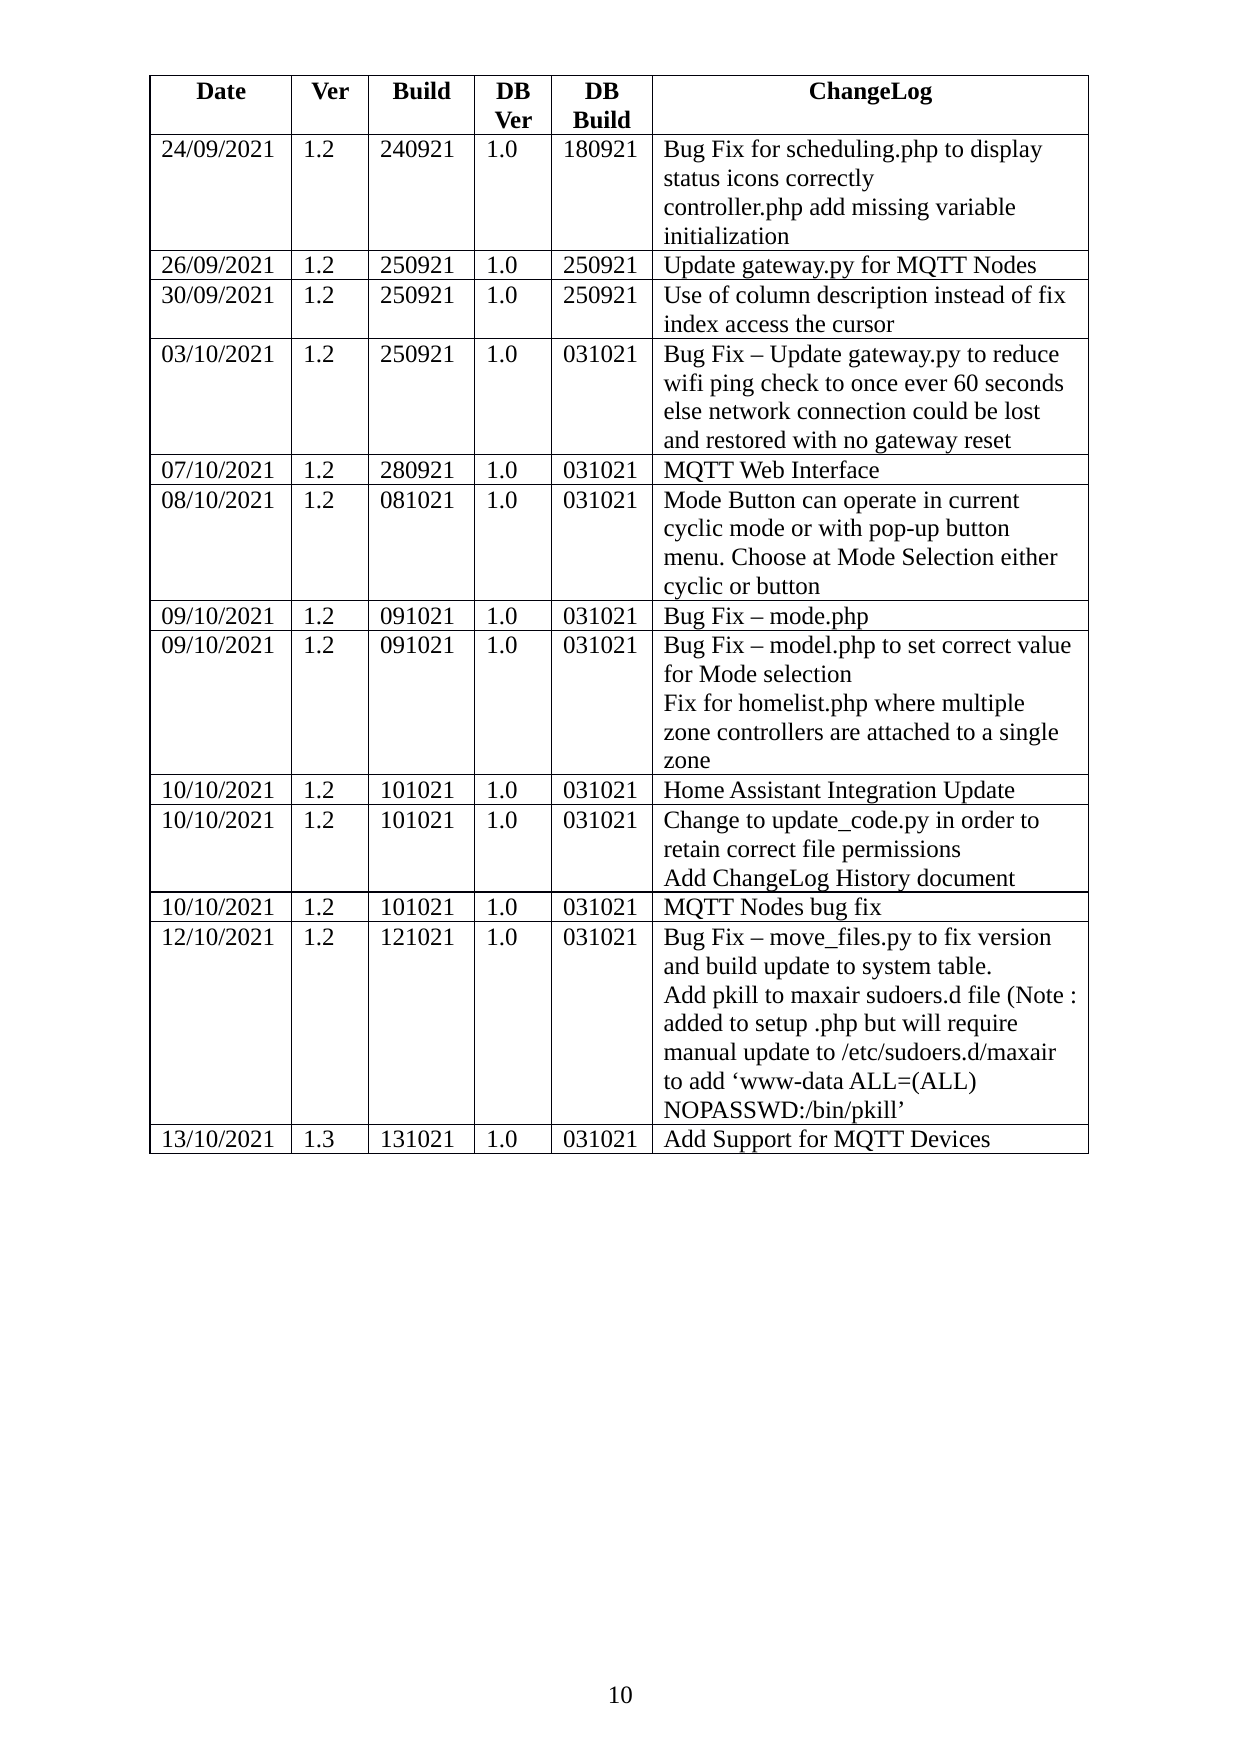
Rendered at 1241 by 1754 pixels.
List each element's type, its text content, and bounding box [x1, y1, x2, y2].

table_cell 031021 [552, 893, 652, 921]
table_cell 1.2 [292, 135, 368, 249]
table_cell 1.0 [475, 893, 551, 921]
table_cell 1.2 [292, 485, 368, 600]
table_cell 09/10/2021 [151, 631, 291, 774]
table_cell 031021 [552, 922, 652, 1123]
table_cell 1.2 [292, 922, 368, 1123]
table_cell 250921 [369, 339, 474, 454]
table_cell Mode Button can operate in current cyclic mode or with pop-up button menu. Choose at Mode Selection either cyclic or button [653, 485, 1088, 600]
table_cell 131021 [369, 1125, 474, 1153]
table_cell Bug Fix – model.php to set correct value for Mode selection Fix for homelist.php where multiple zone controllers are attached to a single zone [653, 631, 1088, 774]
table_cell 091021 [369, 631, 474, 774]
table_cell 101021 [369, 775, 474, 804]
table_cell 08/10/2021 [151, 485, 291, 600]
table_cell 031021 [552, 485, 652, 600]
table_cell 09/10/2021 [151, 601, 291, 629]
table_cell 250921 [552, 251, 652, 279]
table_cell 031021 [552, 775, 652, 804]
table_cell 031021 [552, 631, 652, 774]
table_header ChangeLog [653, 76, 1088, 133]
table_cell 13/10/2021 [151, 1125, 291, 1153]
table_cell 26/09/2021 [151, 251, 291, 279]
table_cell 1.2 [292, 893, 368, 921]
table_cell Bug Fix – mode.php [653, 601, 1088, 629]
table_cell 1.2 [292, 631, 368, 774]
table_cell 101021 [369, 893, 474, 921]
table_cell 1.2 [292, 339, 368, 454]
table_cell 1.2 [292, 251, 368, 279]
table_cell 1.2 [292, 805, 368, 891]
table_cell Update gateway.py for MQTT Nodes [653, 251, 1088, 279]
table_cell 121021 [369, 922, 474, 1123]
table_cell Home Assistant Integration Update [653, 775, 1088, 804]
table_cell Change to update_code.py in order to retain correct file permissions Add ChangeLog History document [653, 805, 1088, 891]
table_cell 1.0 [475, 805, 551, 891]
table_cell 240921 [369, 135, 474, 249]
table_header Date [151, 76, 291, 133]
table_cell 101021 [369, 805, 474, 891]
table_cell 1.0 [475, 1125, 551, 1153]
table_cell 30/09/2021 [151, 280, 291, 338]
table_cell Use of column description instead of fix index access the cursor [653, 280, 1088, 338]
table_cell 10/10/2021 [151, 893, 291, 921]
table_cell Add Support for MQTT Devices [653, 1125, 1088, 1153]
table_cell 091021 [369, 601, 474, 629]
table_cell 250921 [552, 280, 652, 338]
table_cell 1.3 [292, 1125, 368, 1153]
table_cell 031021 [552, 1125, 652, 1153]
table_cell MQTT Nodes bug fix [653, 893, 1088, 921]
table_header Ver [292, 76, 368, 133]
table_cell 031021 [552, 805, 652, 891]
table_cell 1.0 [475, 280, 551, 338]
table_cell 031021 [552, 455, 652, 484]
table_cell 081021 [369, 485, 474, 600]
table_cell 1.0 [475, 135, 551, 249]
table_cell 03/10/2021 [151, 339, 291, 454]
table_cell 250921 [369, 280, 474, 338]
table_cell 1.0 [475, 775, 551, 804]
table_cell 1.0 [475, 455, 551, 484]
table_cell MQTT Web Interface [653, 455, 1088, 484]
table_cell 1.0 [475, 251, 551, 279]
table_header Build [369, 76, 474, 133]
table_cell 07/10/2021 [151, 455, 291, 484]
table_cell 031021 [552, 339, 652, 454]
table_cell 280921 [369, 455, 474, 484]
table_header DB Build [552, 76, 652, 133]
table_cell 180921 [552, 135, 652, 249]
table_cell 1.0 [475, 601, 551, 629]
table_cell 12/10/2021 [151, 922, 291, 1123]
table_cell Bug Fix – Update gateway.py to reduce wifi ping check to once ever 60 seconds else network connection could be lost and restored with no gateway reset [653, 339, 1088, 454]
table_cell 1.0 [475, 922, 551, 1123]
table_cell Bug Fix – move_files.py to fix version and build update to system table. Add pkill to maxair sudoers.d file (Note : added to setup .php but will require manual update to /etc/sudoers.d/maxair to add ‘www-data ALL=(ALL) NOPASSWD:/bin/pkill’ [653, 922, 1088, 1123]
table_cell 10/10/2021 [151, 805, 291, 891]
table_header DB Ver [475, 76, 551, 133]
table_cell Bug Fix for scheduling.php to display status icons correctly controller.php add missing variable initialization [653, 135, 1088, 249]
table_cell 1.2 [292, 601, 368, 629]
table_cell 1.0 [475, 631, 551, 774]
table_cell 1.0 [475, 339, 551, 454]
table_cell 250921 [369, 251, 474, 279]
table_cell 24/09/2021 [151, 135, 291, 249]
table_cell 10/10/2021 [151, 775, 291, 804]
table_cell 1.0 [475, 485, 551, 600]
table_cell 1.2 [292, 280, 368, 338]
table_cell 031021 [552, 601, 652, 629]
table_cell 1.2 [292, 455, 368, 484]
table_cell 1.2 [292, 775, 368, 804]
